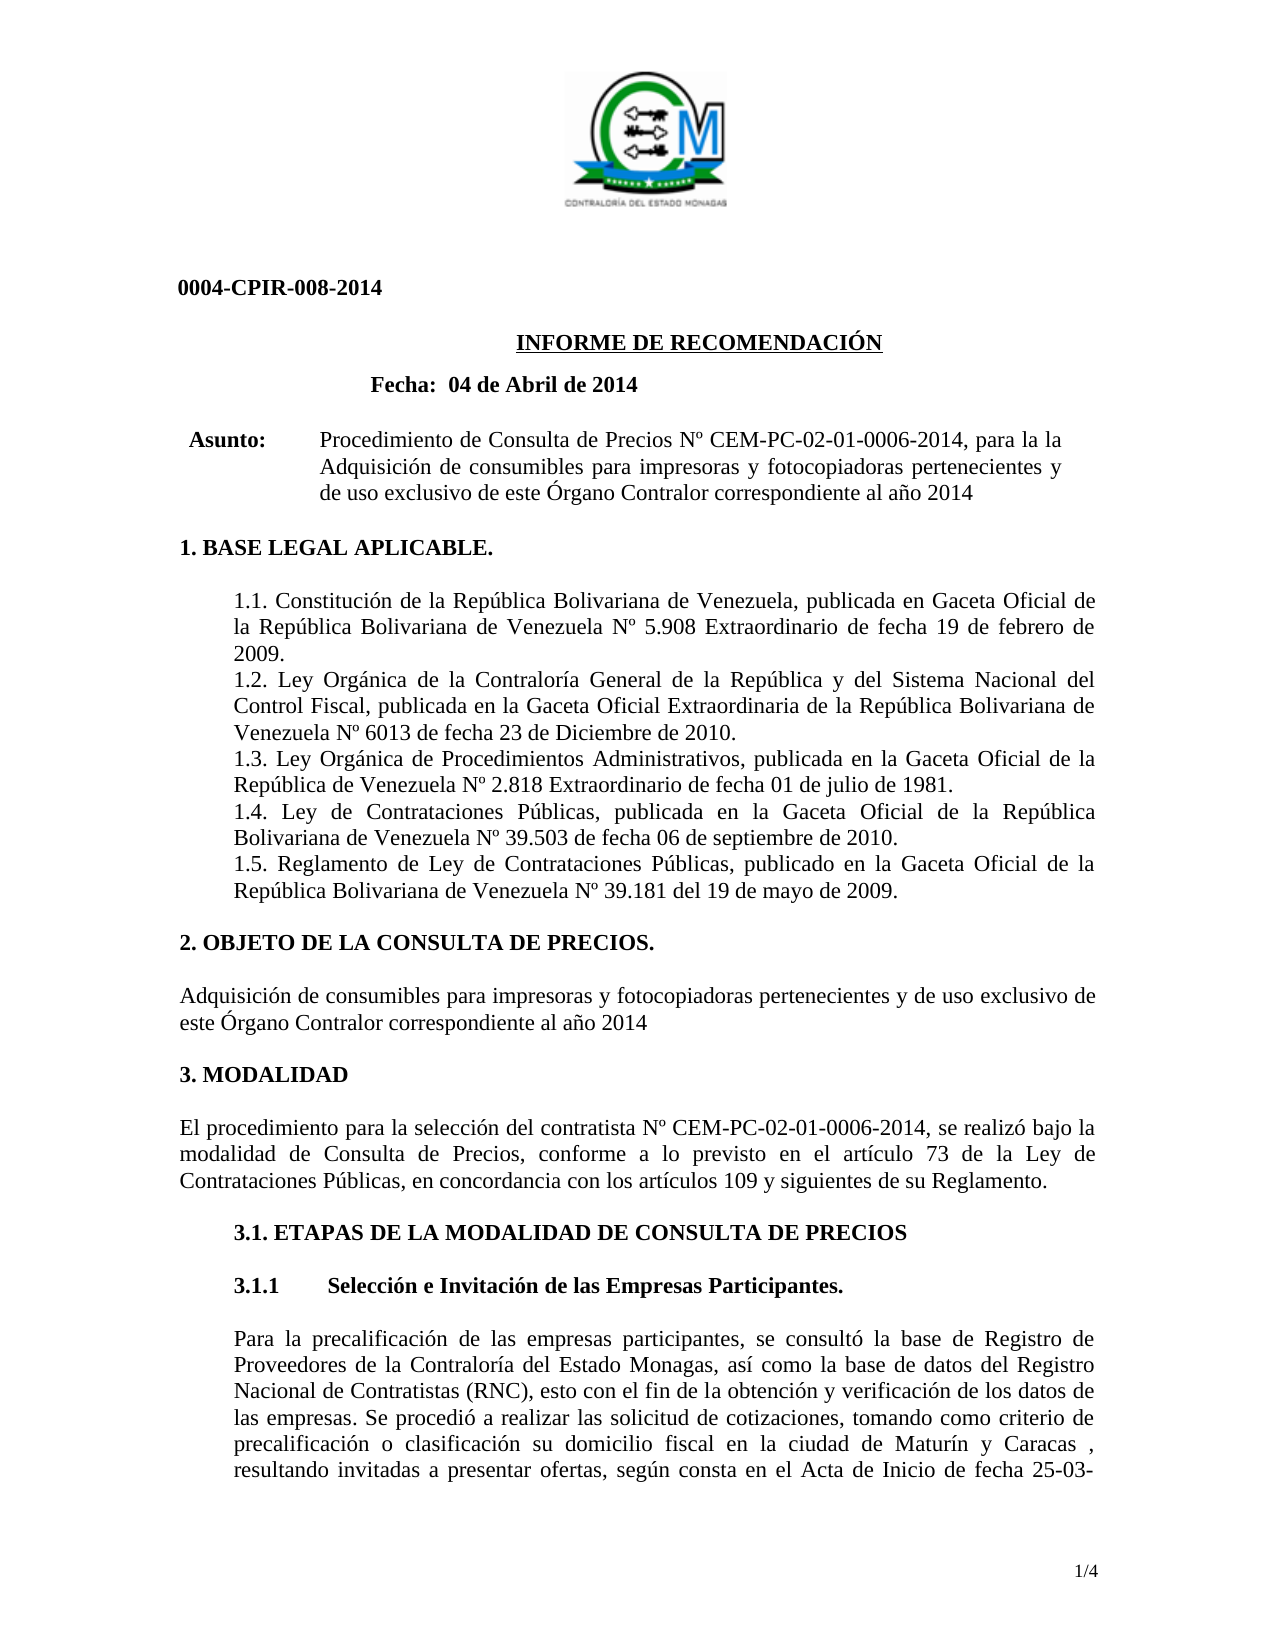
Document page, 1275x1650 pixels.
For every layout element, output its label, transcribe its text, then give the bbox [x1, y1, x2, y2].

text 1. BASE LEGAL APLICABLE. [179, 534, 1096, 561]
text 1.5. Reglamento de Ley de Contrataciones Públicas, publicado en la Gaceta Oficial de la República Bolivariana de Venezuela Nº 39.181 del 19 de mayo de 2009. [233, 850, 1095, 903]
picture [562, 69, 730, 210]
text 1.4. Ley de Contrataciones Públicas, publicada en la Gaceta Oficial de la República Bolivariana de Venezuela Nº 39.503 de fecha 06 de septiembre de 2010. [233, 798, 1095, 850]
text Para la precalificación de las empresas participantes, se consultó la base de Registro de Proveedores de la Contraloría del Estado Monagas, así como la base de datos del Registro Nacional de Contratistas (RNC), esto con el fin de la obtención y verificación de los datos de las empresas. Se procedió a realizar las solicitud de cotizaciones, tomando como criterio de precalificación o clasificación su domicilio fiscal en la ciudad de Maturín y Caracas , resultando invitadas a presentar ofertas, según consta en el Acta de Inicio de fecha 25-03- [233, 1325, 1094, 1483]
table_header Procedimiento de Consulta de Precios Nº CEM-PC-02-01-0006-2014, para la la Adquisición de consumibles para impresoras y fotocopiadoras pertenecientes y de uso exclusivo de este Órgano Contralor correspondiente al año 2014 [308, 426, 1074, 505]
text El procedimiento para la selección del contratista Nº CEM-PC-02-01-0006-2014, se realizó bajo la modalidad de Consulta de Precios, conforme a lo previsto en el artículo 73 de la Ley de Contrataciones Públicas, en concordancia con los artículos 109 y siguientes de su Reglamento. [179, 1114, 1096, 1193]
text 1.3. Ley Orgánica de Procedimientos Administrativos, publicada en la Gaceta Oficial de la República de Venezuela Nº 2.818 Extraordinario de fecha 01 de julio de 1981. [233, 745, 1095, 798]
table_cell Fecha: 04 de Abril de 2014 [359, 371, 1039, 398]
text Adquisición de consumibles para impresoras y fotocopiadoras pertenecientes y de uso exclusivo de este Órgano Contralor correspondiente al año 2014 [179, 982, 1098, 1035]
text 1.2. Ley Orgánica de la Contraloría General de la República y del Sistema Nacional del Control Fiscal, publicada en la Gaceta Oficial Extraordinaria de la República Bolivariana de Venezuela Nº 6013 de fecha 23 de Diciembre de 2010. [233, 666, 1095, 745]
list Selección e Invitación de las Empresas Participantes. [233, 1272, 1096, 1298]
text 3.1. ETAPAS DE LA MODALIDAD DE CONSULTA DE PRECIOS [233, 1219, 1096, 1246]
text 0004-CPIR-008-2014 [177, 274, 1098, 301]
text 2. OBJETO DE LA CONSULTA DE PRECIOS. [179, 929, 1096, 956]
table_header INFORME DE RECOMENDACIÓN [359, 313, 1039, 371]
text 3. MODALIDAD [179, 1061, 1096, 1088]
table_header Asunto: [177, 426, 308, 505]
text 1.1. Constitución de la República Bolivariana de Venezuela, publicada en Gaceta Oficial de la República Bolivariana de Venezuela Nº 5.908 Extraordinario de fecha 19 de febrero de 2009. [233, 587, 1095, 666]
